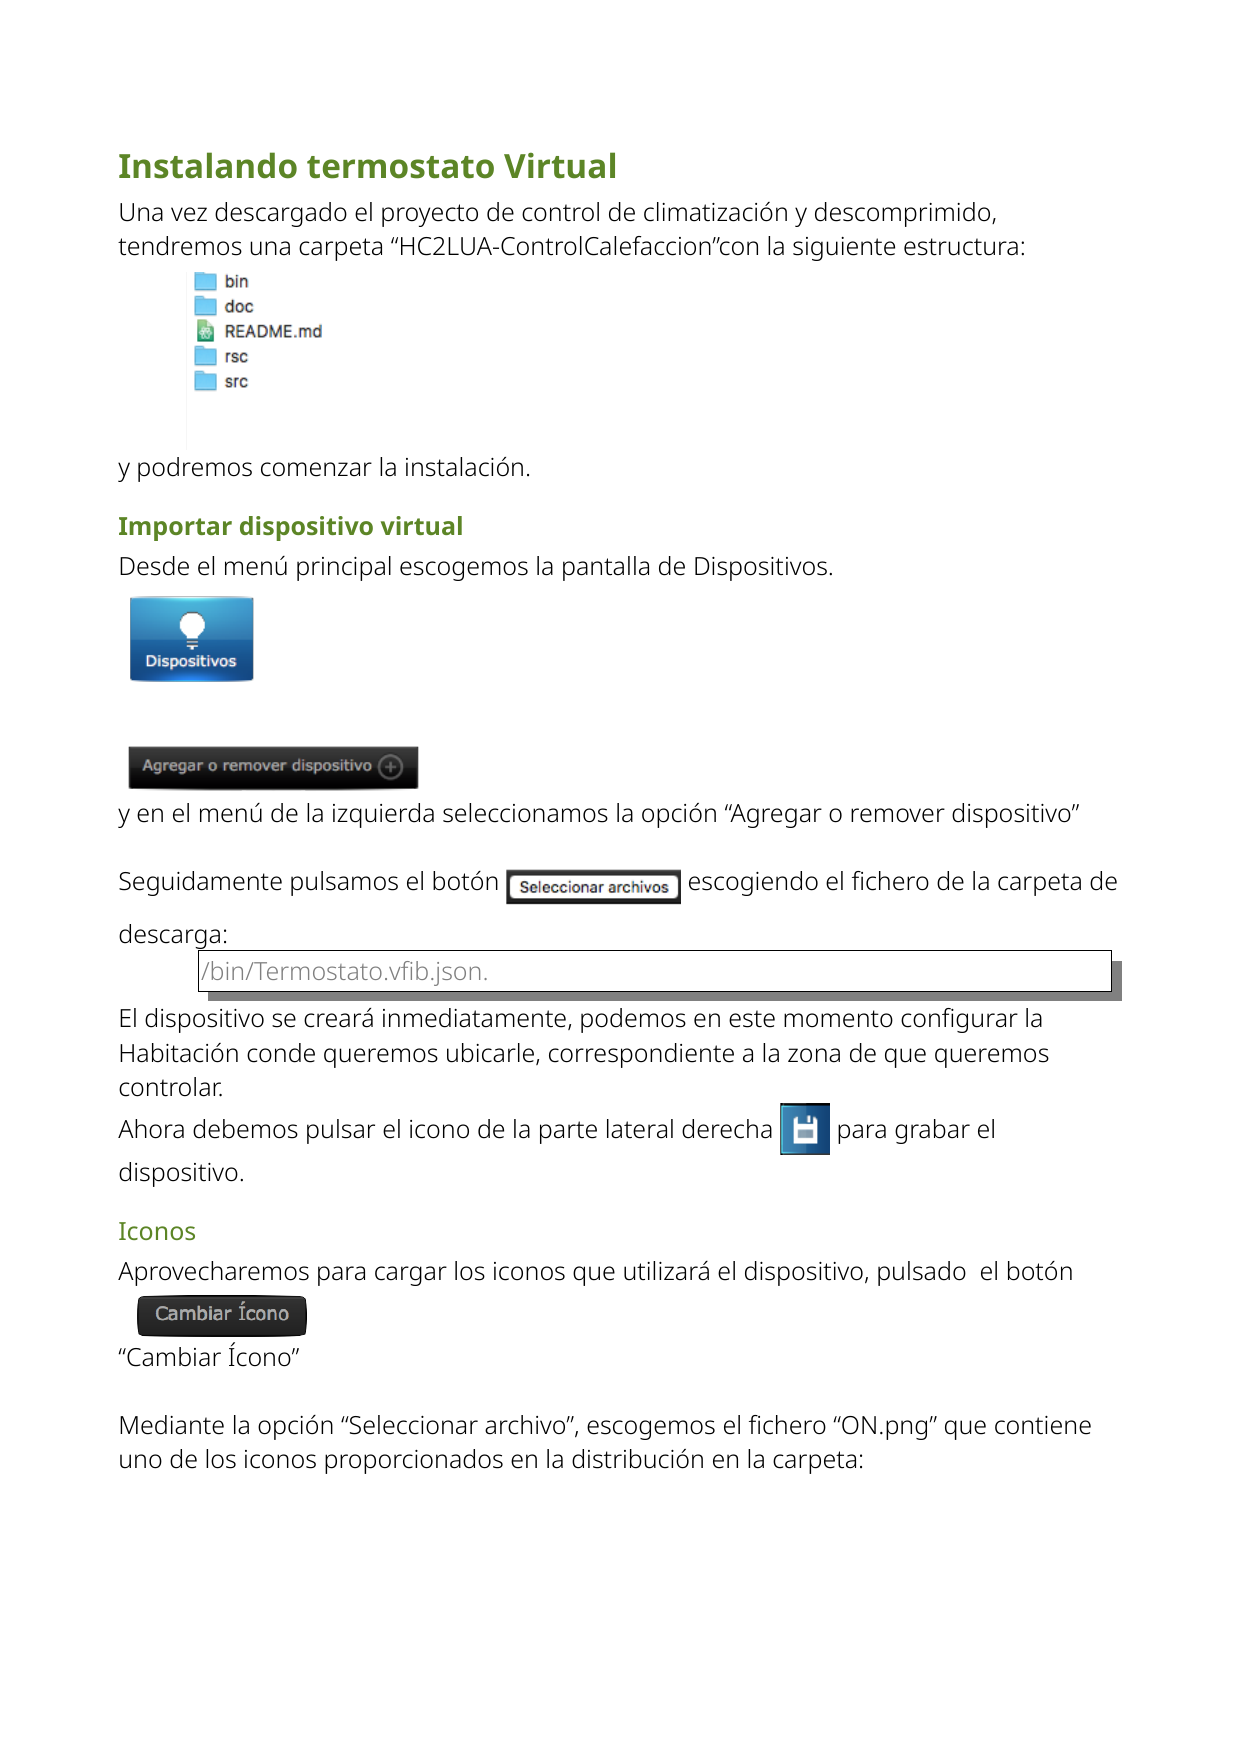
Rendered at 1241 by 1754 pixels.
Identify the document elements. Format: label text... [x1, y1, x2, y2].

subtitle Iconos [118, 1213, 1122, 1247]
picture [186, 272, 358, 450]
picture [134, 1293, 310, 1340]
text El dispositivo se creará inmediatamente, podemos en este momento configurar la Habitación conde queremos ubicarle, correspondiente a la zona de que queremos controlar. [118, 1001, 1122, 1103]
picture [118, 740, 428, 796]
text Ahora debemos pulsar el icono de la parte lateral derecha para grabar el dispositivo. [118, 1103, 1122, 1188]
text /bin/Termostato.vfib.json. [199, 951, 1111, 991]
text Aprovecharemos para cargar los iconos que utilizará el dispositivo, pulsado el botón “Cambiar Ícono” [118, 1254, 1122, 1374]
text y en el menú de la izquierda seleccionamos la opción “Agregar o remover dispositivo” [118, 726, 1122, 829]
subtitle Instalando termostato Virtual [118, 143, 1122, 188]
text y podremos comenzar la instalación. [118, 263, 1122, 484]
picture [780, 1103, 830, 1155]
picture [118, 587, 263, 693]
subtitle Importar dispositivo virtual [118, 509, 1122, 543]
text Mediante la opción “Seleccionar archivo”, escogemos el fichero “ON.png” que contiene uno de los iconos proporcionados en la distribución en la carpeta: [118, 1408, 1122, 1476]
picture [506, 864, 681, 917]
text Una vez descargado el proyecto de control de climatización y descomprimido, tendremos una carpeta “HC2LUA-ControlCalefaccion”con la siguiente estructura: [118, 195, 1122, 263]
text Seguidamente pulsamos el botón escogiendo el fichero de la carpeta de descarga: [118, 863, 1122, 950]
text Desde el menú principal escogemos la pantalla de Dispositivos. [118, 549, 1122, 583]
